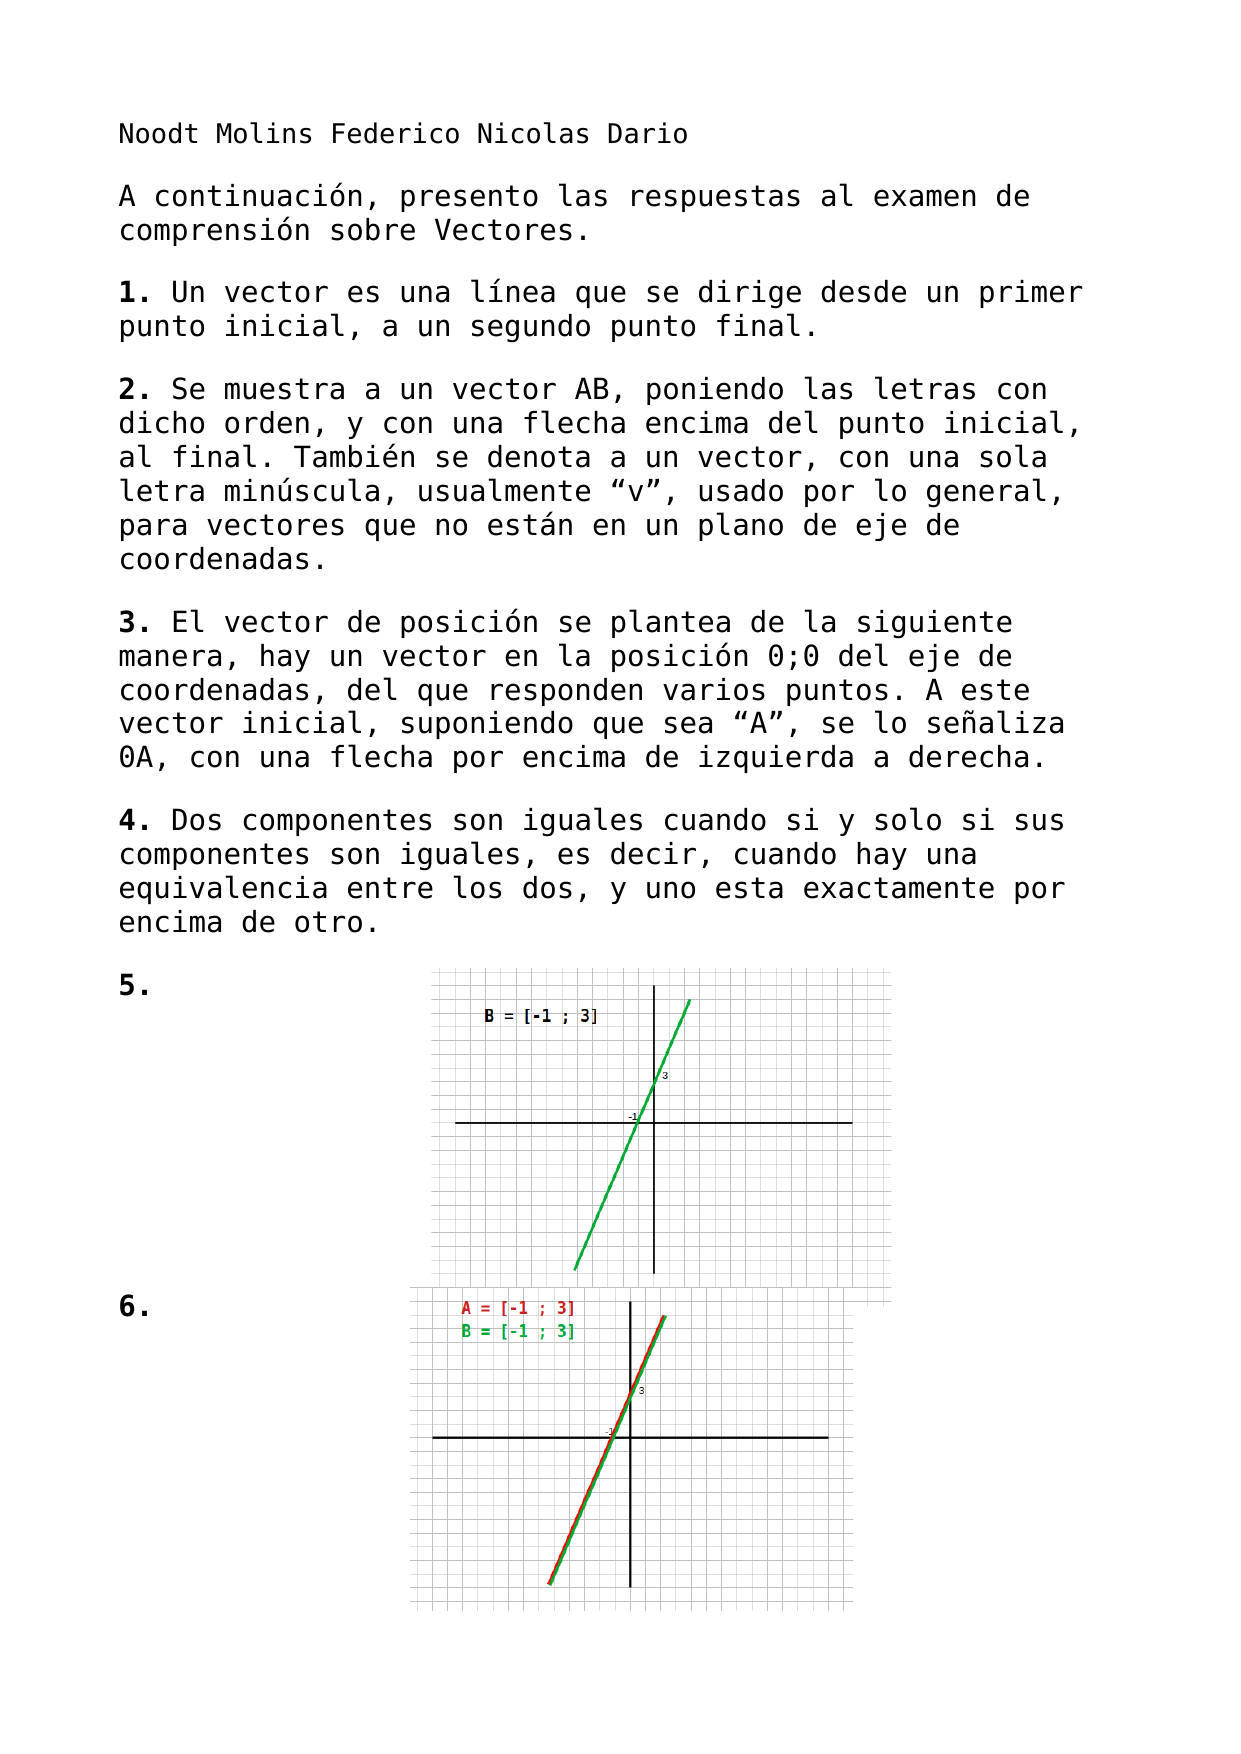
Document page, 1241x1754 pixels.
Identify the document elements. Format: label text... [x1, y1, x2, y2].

text 4. Dos componentes son iguales cuando si y solo si sus componentes son iguales, es decir, cuando hay una equivalencia entre los dos, y uno esta exactamente por encima de otro. [118, 803, 1122, 939]
text [892, 968, 1122, 1002]
picture [409, 968, 892, 1611]
text 5. [118, 968, 431, 1002]
text 1. Un vector es una línea que se dirige desde un primer punto inicial, a un segundo punto final. [118, 276, 1122, 344]
text 6. [118, 1289, 409, 1323]
text [854, 1289, 1122, 1323]
text A continuación, presento las respuestas al examen de comprensión sobre Vectores. [118, 179, 1122, 247]
text 2. Se muestra a un vector AB, poniendo las letras con dicho orden, y con una flecha encima del punto inicial, al final. También se denota a un vector, con una sola letra minúscula, usualmente “v”, usado por lo general, para vectores que no están en un plano de eje de coordenadas. [118, 372, 1122, 576]
text 3. El vector de posición se plantea de la siguiente manera, hay un vector en la posición 0;0 del eje de coordenadas, del que responden varios puntos. A este vector inicial, suponiendo que sea “A”, se lo señaliza 0A, con una flecha por encima de izquierda a derecha. [118, 605, 1122, 775]
